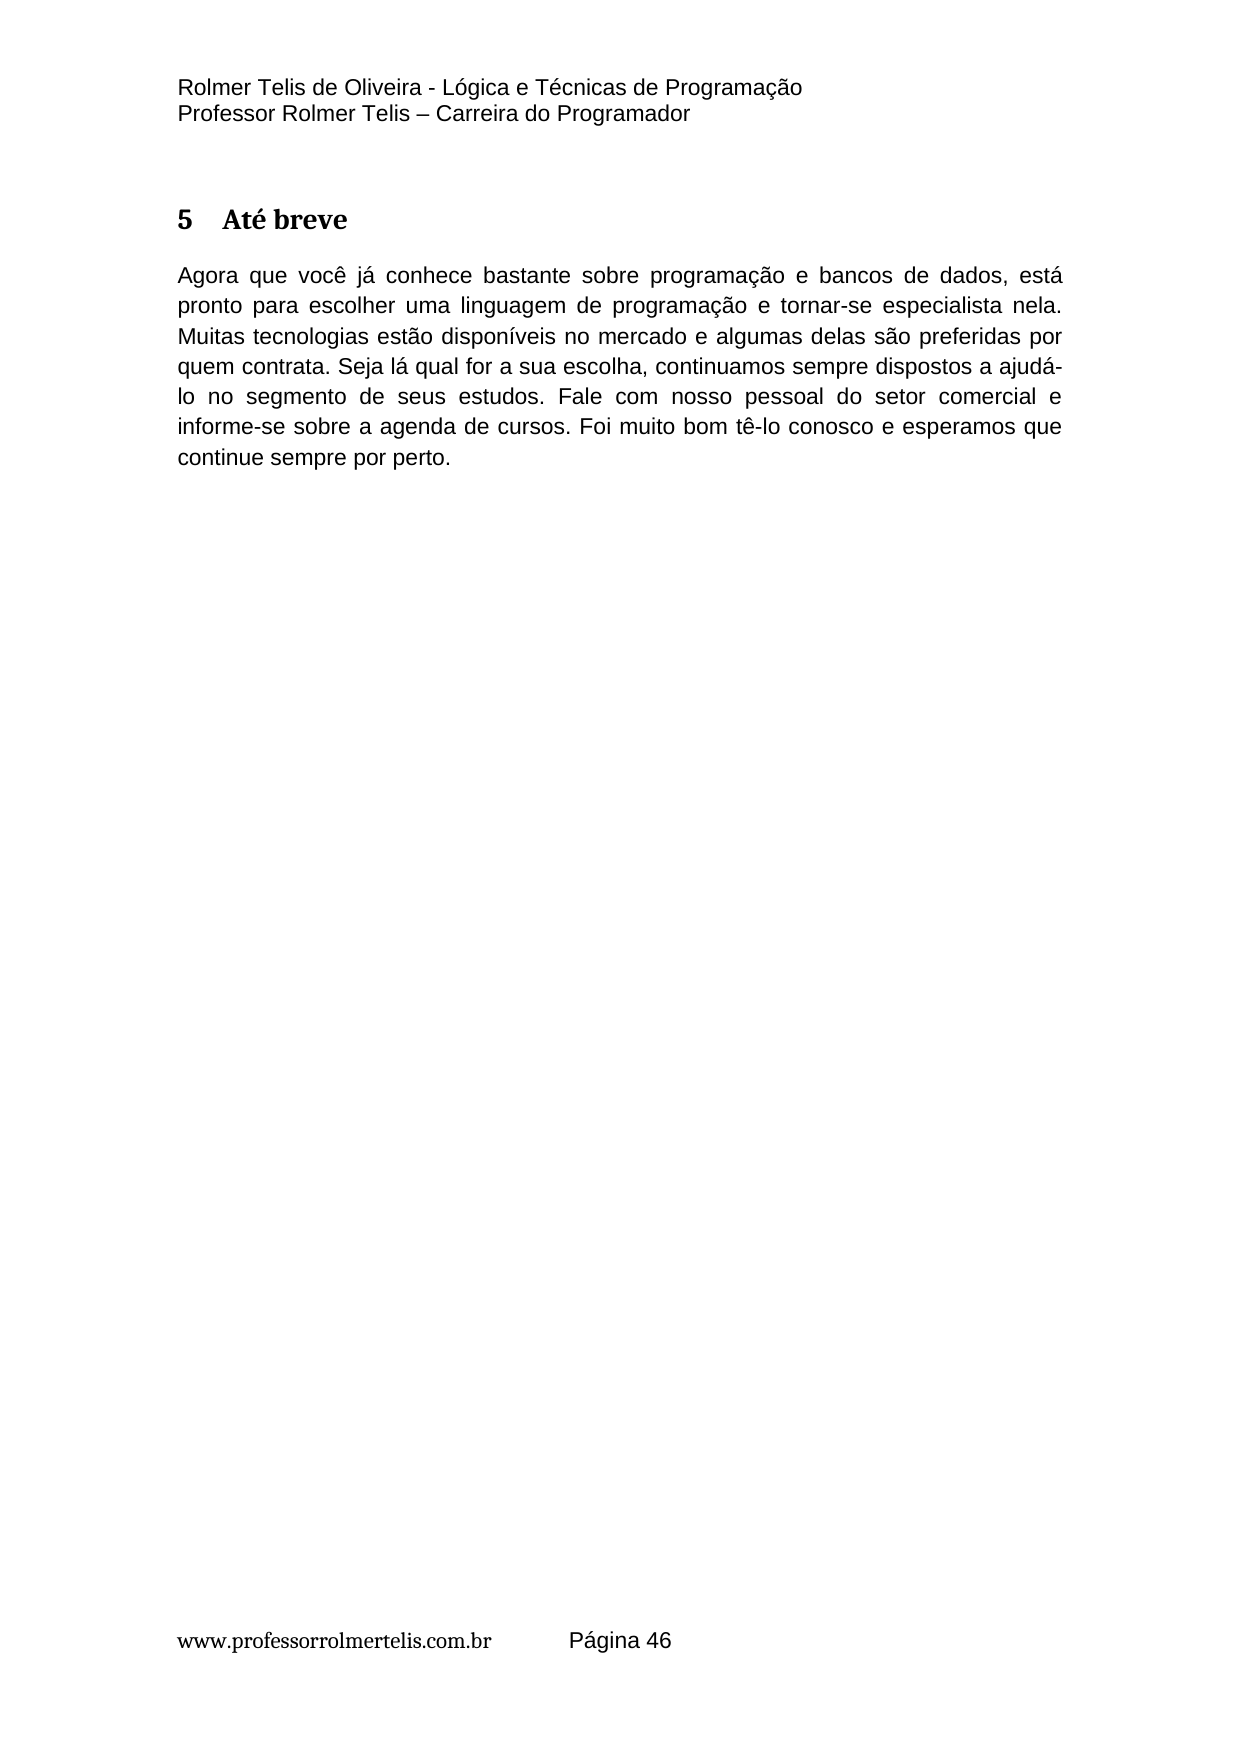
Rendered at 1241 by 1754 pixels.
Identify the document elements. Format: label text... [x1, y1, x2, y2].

subtitle Até breve [177, 203, 1063, 236]
text Agora que você já conhece bastante sobre programação e bancos de dados, está pronto para escolher uma linguagem de programação e tornar-se especialista nela. Muitas tecnologias estão disponíveis no mercado e algumas delas são preferidas por quem contrata. Seja lá qual for a sua escolha, continuamos sempre dispostos a ajudá-lo no segmento de seus estudos. Fale com nosso pessoal do setor comercial e informe-se sobre a agenda de cursos. Foi muito bom tê-lo conosco e esperamos que continue sempre por perto. [177, 262, 1063, 470]
